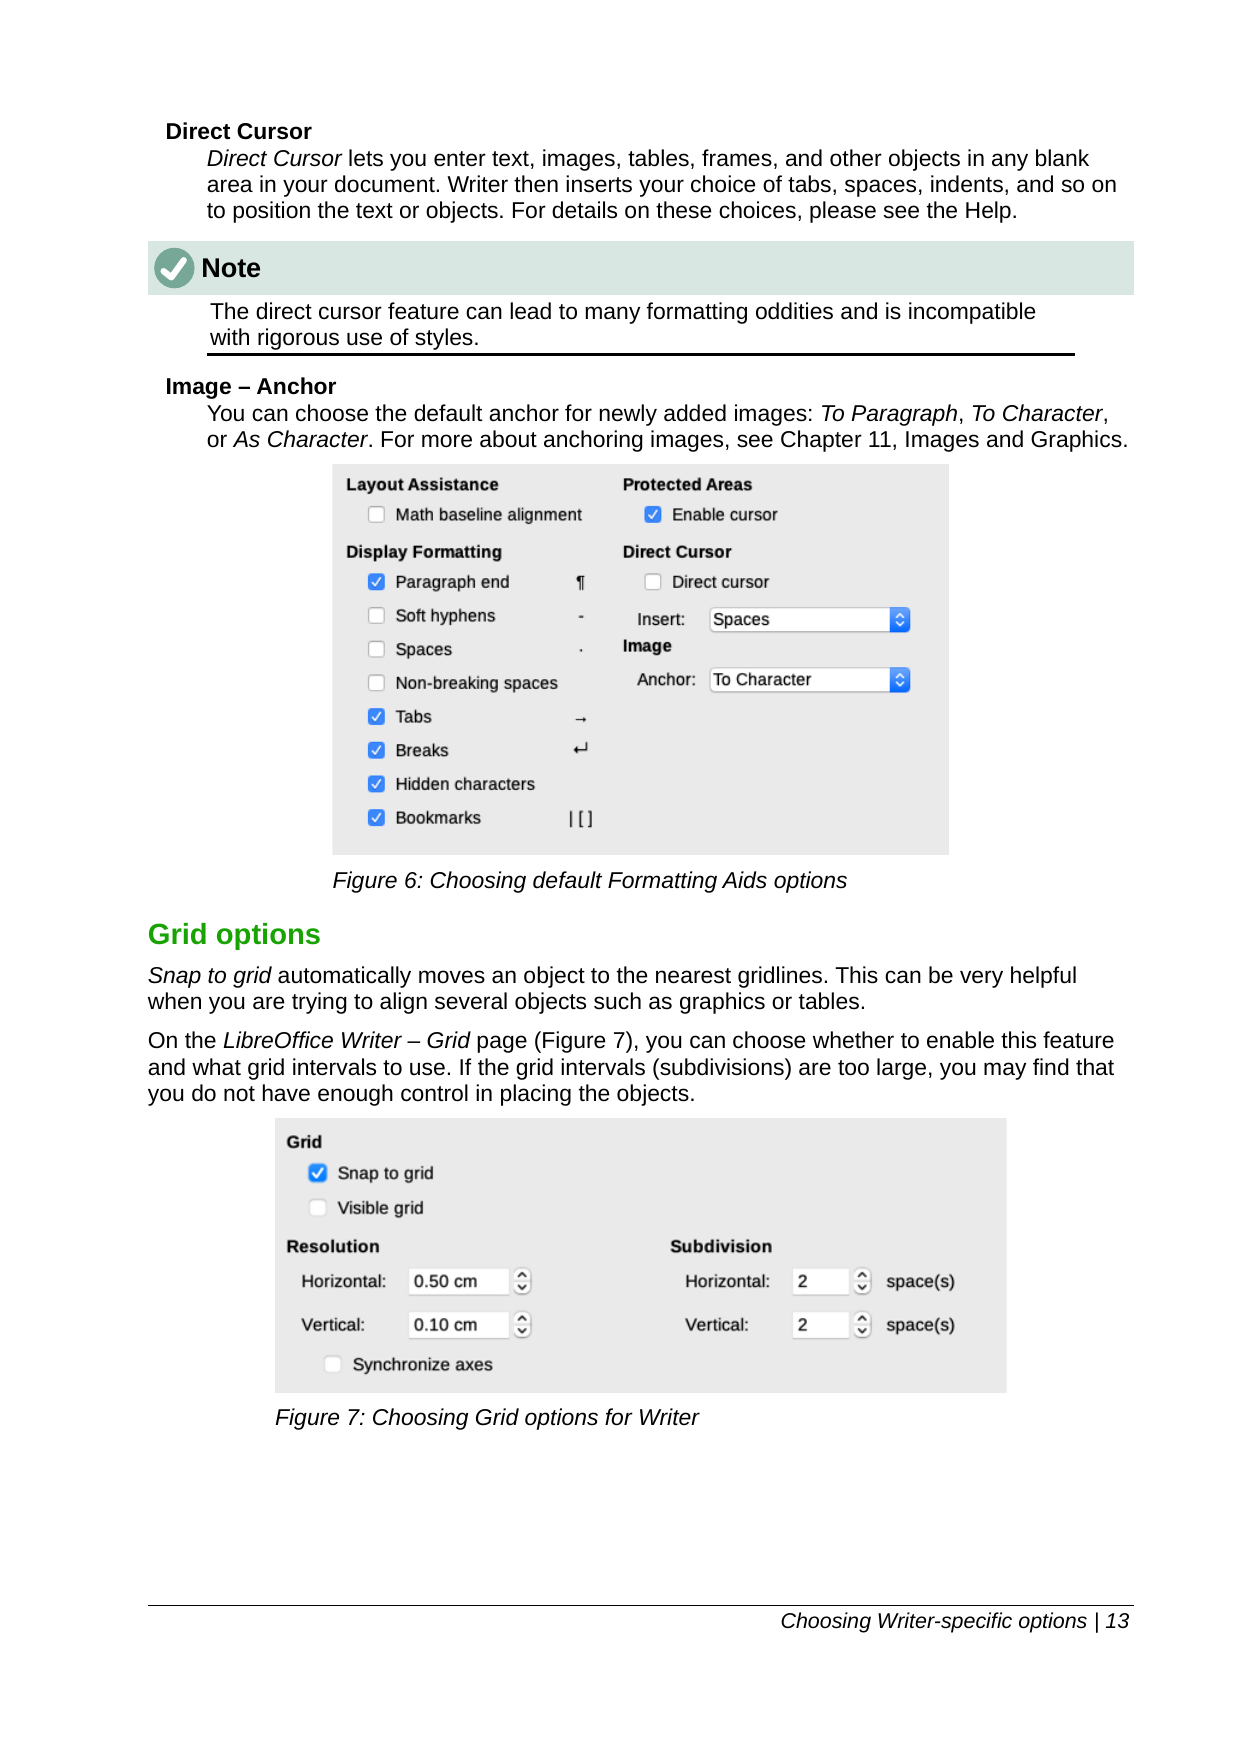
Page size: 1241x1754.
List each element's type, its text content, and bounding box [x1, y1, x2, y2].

subtitle Note [148, 241, 1134, 295]
text Direct Cursor lets you enter text, images, tables, frames, and other objects in any blank area in your document. Writer then inserts your choice of tabs, spaces, indents, and so on to position the text or objects. For details on these choices, please see the Help. [207, 144, 1134, 223]
text The direct cursor feature can lead to many formatting oddities and is incompatible with rigorous use of styles. [207, 295, 1075, 353]
text Snap to grid automatically moves an object to the nearest gridlines. This can be very helpful when you are trying to align several objects such as graphics or tables. [148, 962, 1134, 1015]
picture [332, 464, 949, 855]
text You can choose the default anchor for newly added images: To Paragraph, To Character, or As Character. For more about anchoring images, see Chapter 11, Images and Graphics. [207, 399, 1134, 452]
text Figure 7: Choosing Grid options for Writer [275, 1404, 1007, 1430]
text On the LibreOffice Writer – Grid page (Figure 7), you can choose whether to enable this feature and what grid intervals to use. If the grid intervals (subdivisions) are too large, you may find that you do not have enough control in placing the objects. [148, 1027, 1134, 1106]
text Direct Cursor [165, 118, 1134, 144]
subtitle Grid options [148, 917, 1134, 950]
text Image – Anchor [165, 373, 1134, 399]
text Figure 6: Choosing default Formatting Aids options [332, 867, 949, 893]
picture [275, 1118, 1007, 1393]
